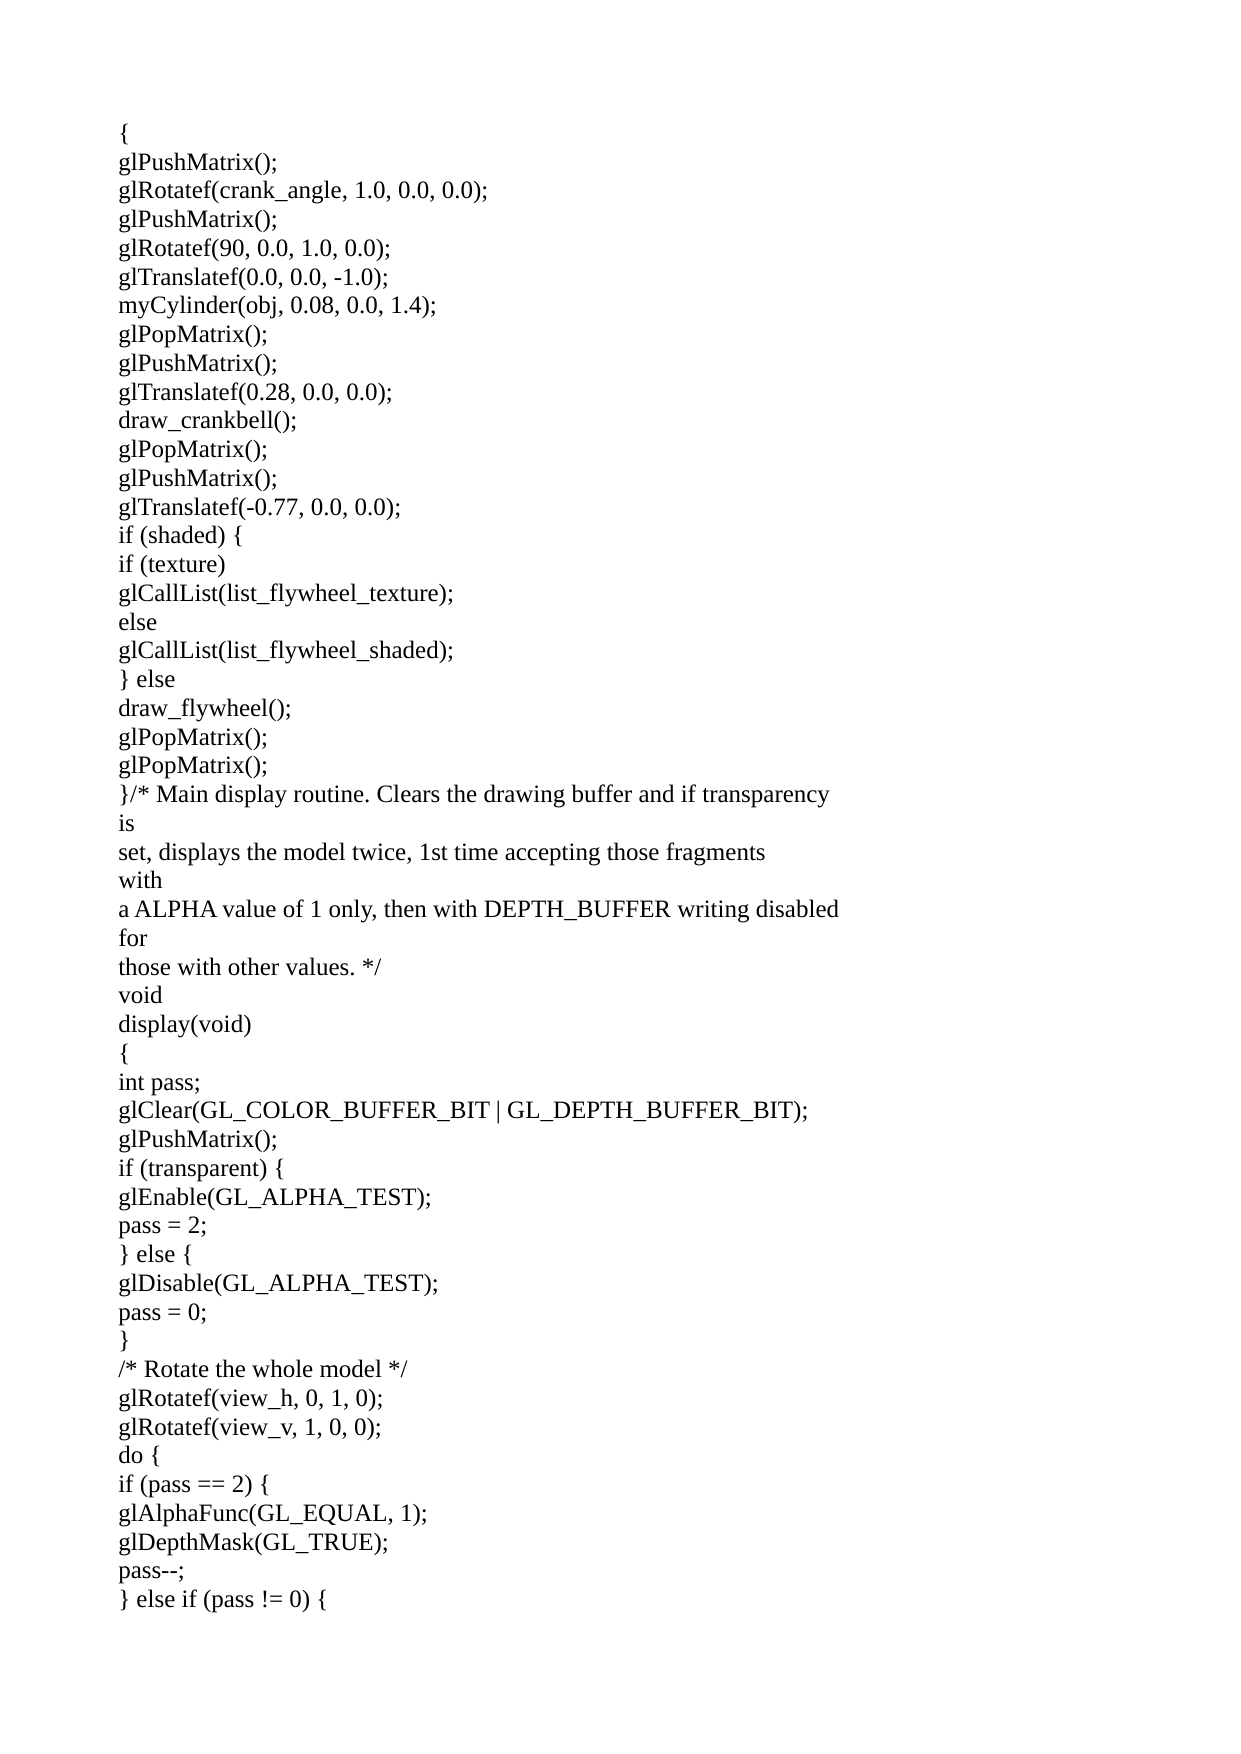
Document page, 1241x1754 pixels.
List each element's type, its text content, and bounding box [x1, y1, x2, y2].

text glAlphaFunc(GL_EQUAL, 1); [118, 1498, 1122, 1527]
text { [118, 118, 1122, 147]
text draw_flywheel(); [118, 693, 1122, 722]
text glPushMatrix(); [118, 204, 1122, 233]
text glPopMatrix(); [118, 751, 1122, 779]
text is [118, 808, 1122, 837]
text glPushMatrix(); [118, 463, 1122, 492]
text glEnable(GL_ALPHA_TEST); [118, 1182, 1122, 1211]
text } else { [118, 1239, 1122, 1268]
text myCylinder(obj, 0.08, 0.0, 1.4); [118, 291, 1122, 319]
text glCallList(list_flywheel_texture); [118, 578, 1122, 607]
text if (texture) [118, 549, 1122, 578]
text /* Rotate the whole model */ [118, 1354, 1122, 1383]
text a ALPHA value of 1 only, then with DEPTH_BUFFER writing disabled [118, 894, 1122, 923]
text glDepthMask(GL_TRUE); [118, 1527, 1122, 1556]
text glClear(GL_COLOR_BUFFER_BIT | GL_DEPTH_BUFFER_BIT); [118, 1096, 1122, 1124]
text display(void) [118, 1009, 1122, 1038]
text else [118, 607, 1122, 636]
text glTranslatef(0.0, 0.0, -1.0); [118, 262, 1122, 291]
text if (pass == 2) { [118, 1469, 1122, 1498]
text } else if (pass != 0) { [118, 1584, 1122, 1613]
text glRotatef(view_v, 1, 0, 0); [118, 1412, 1122, 1441]
text glPushMatrix(); [118, 348, 1122, 377]
text those with other values. */ [118, 952, 1122, 981]
text glPopMatrix(); [118, 319, 1122, 348]
text pass--; [118, 1556, 1122, 1584]
text } else [118, 664, 1122, 693]
text int pass; [118, 1067, 1122, 1096]
text if (shaded) { [118, 521, 1122, 549]
text } [118, 1326, 1122, 1354]
text if (transparent) { [118, 1153, 1122, 1182]
text glPopMatrix(); [118, 434, 1122, 463]
text glTranslatef(-0.77, 0.0, 0.0); [118, 492, 1122, 521]
text do { [118, 1441, 1122, 1469]
text glRotatef(90, 0.0, 1.0, 0.0); [118, 233, 1122, 262]
text glPushMatrix(); [118, 147, 1122, 176]
text glPushMatrix(); [118, 1124, 1122, 1153]
text glPopMatrix(); [118, 722, 1122, 751]
text void [118, 981, 1122, 1009]
text set, displays the model twice, 1st time accepting those fragments [118, 837, 1122, 866]
text glTranslatef(0.28, 0.0, 0.0); [118, 377, 1122, 406]
text pass = 2; [118, 1211, 1122, 1239]
text draw_crankbell(); [118, 406, 1122, 434]
text for [118, 923, 1122, 952]
text glRotatef(view_h, 0, 1, 0); [118, 1383, 1122, 1412]
text with [118, 866, 1122, 894]
text glCallList(list_flywheel_shaded); [118, 636, 1122, 664]
text }/* Main display routine. Clears the drawing buffer and if transparency [118, 779, 1122, 808]
text pass = 0; [118, 1297, 1122, 1326]
text glDisable(GL_ALPHA_TEST); [118, 1268, 1122, 1297]
text { [118, 1038, 1122, 1067]
text glRotatef(crank_angle, 1.0, 0.0, 0.0); [118, 176, 1122, 204]
